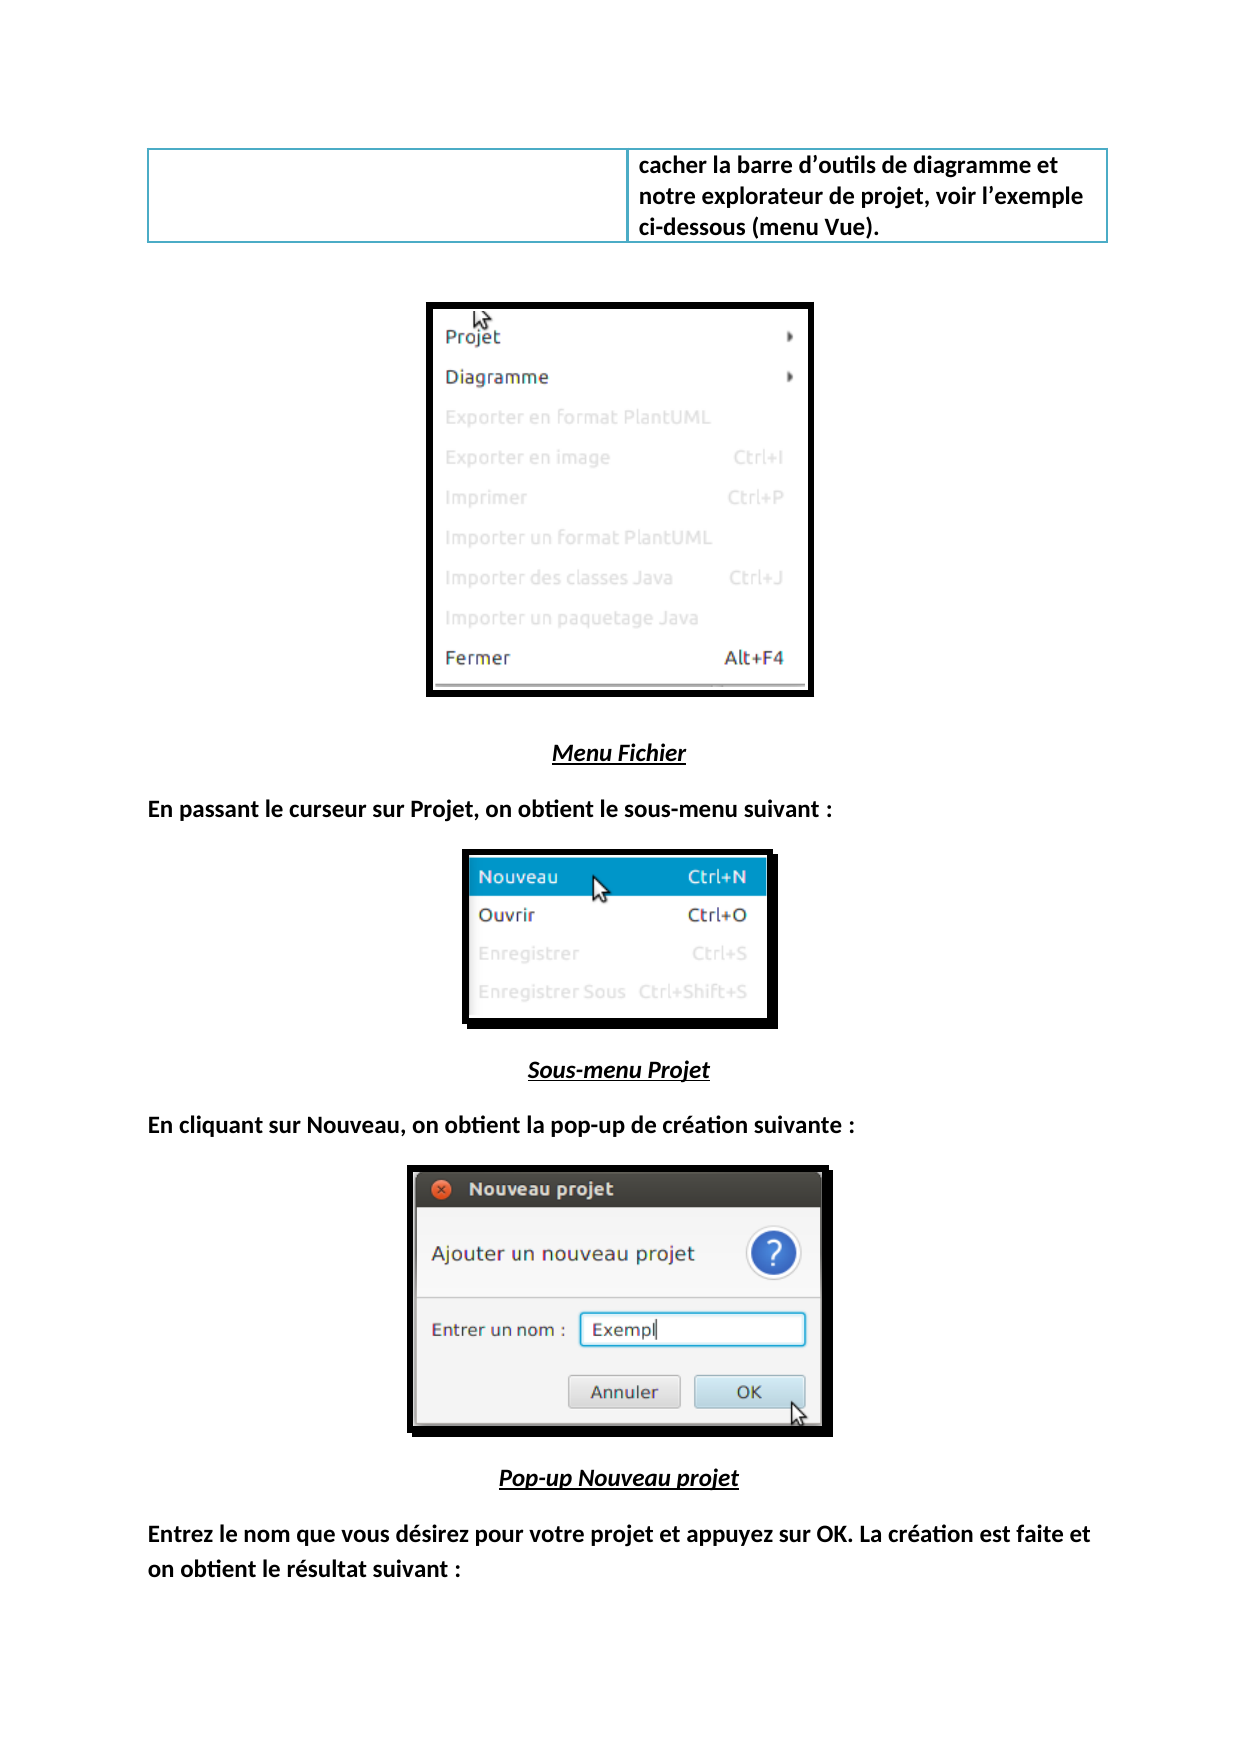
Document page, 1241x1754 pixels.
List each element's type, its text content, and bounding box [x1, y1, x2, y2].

picture [506, 874, 519, 883]
picture [519, 874, 525, 883]
picture [722, 875, 730, 881]
picture [549, 874, 556, 884]
picture [710, 874, 715, 882]
text Entrez le nom que vous désirez pour votre projet et appuyez sur OK. La création est faite et on obtient le résultat suivant : [148, 1518, 1093, 1583]
text En passant le curseur sur Projet, on obtient le sous-menu suivant : [148, 793, 1093, 824]
text En cliquant sur Nouveau, on obtient la pop-up de création suivante : [148, 1109, 1093, 1140]
picture [734, 871, 745, 883]
picture [538, 874, 545, 884]
picture [413, 1172, 822, 1426]
picture [435, 311, 805, 687]
text Pop-up Nouveau projet [148, 1462, 1093, 1492]
picture [689, 870, 699, 884]
table_cell cacher la barre d’outils de diagramme et notre explorateur de projet, voir l’exemple ci-dessous (menu Vue). [629, 150, 1106, 241]
picture [702, 871, 706, 884]
picture [527, 874, 536, 884]
table_cell [149, 150, 626, 241]
picture [469, 879, 767, 1018]
picture [494, 874, 503, 883]
text Sous-menu Projet [148, 1054, 1093, 1084]
picture [480, 871, 491, 883]
text Menu Fichier [148, 737, 1093, 768]
